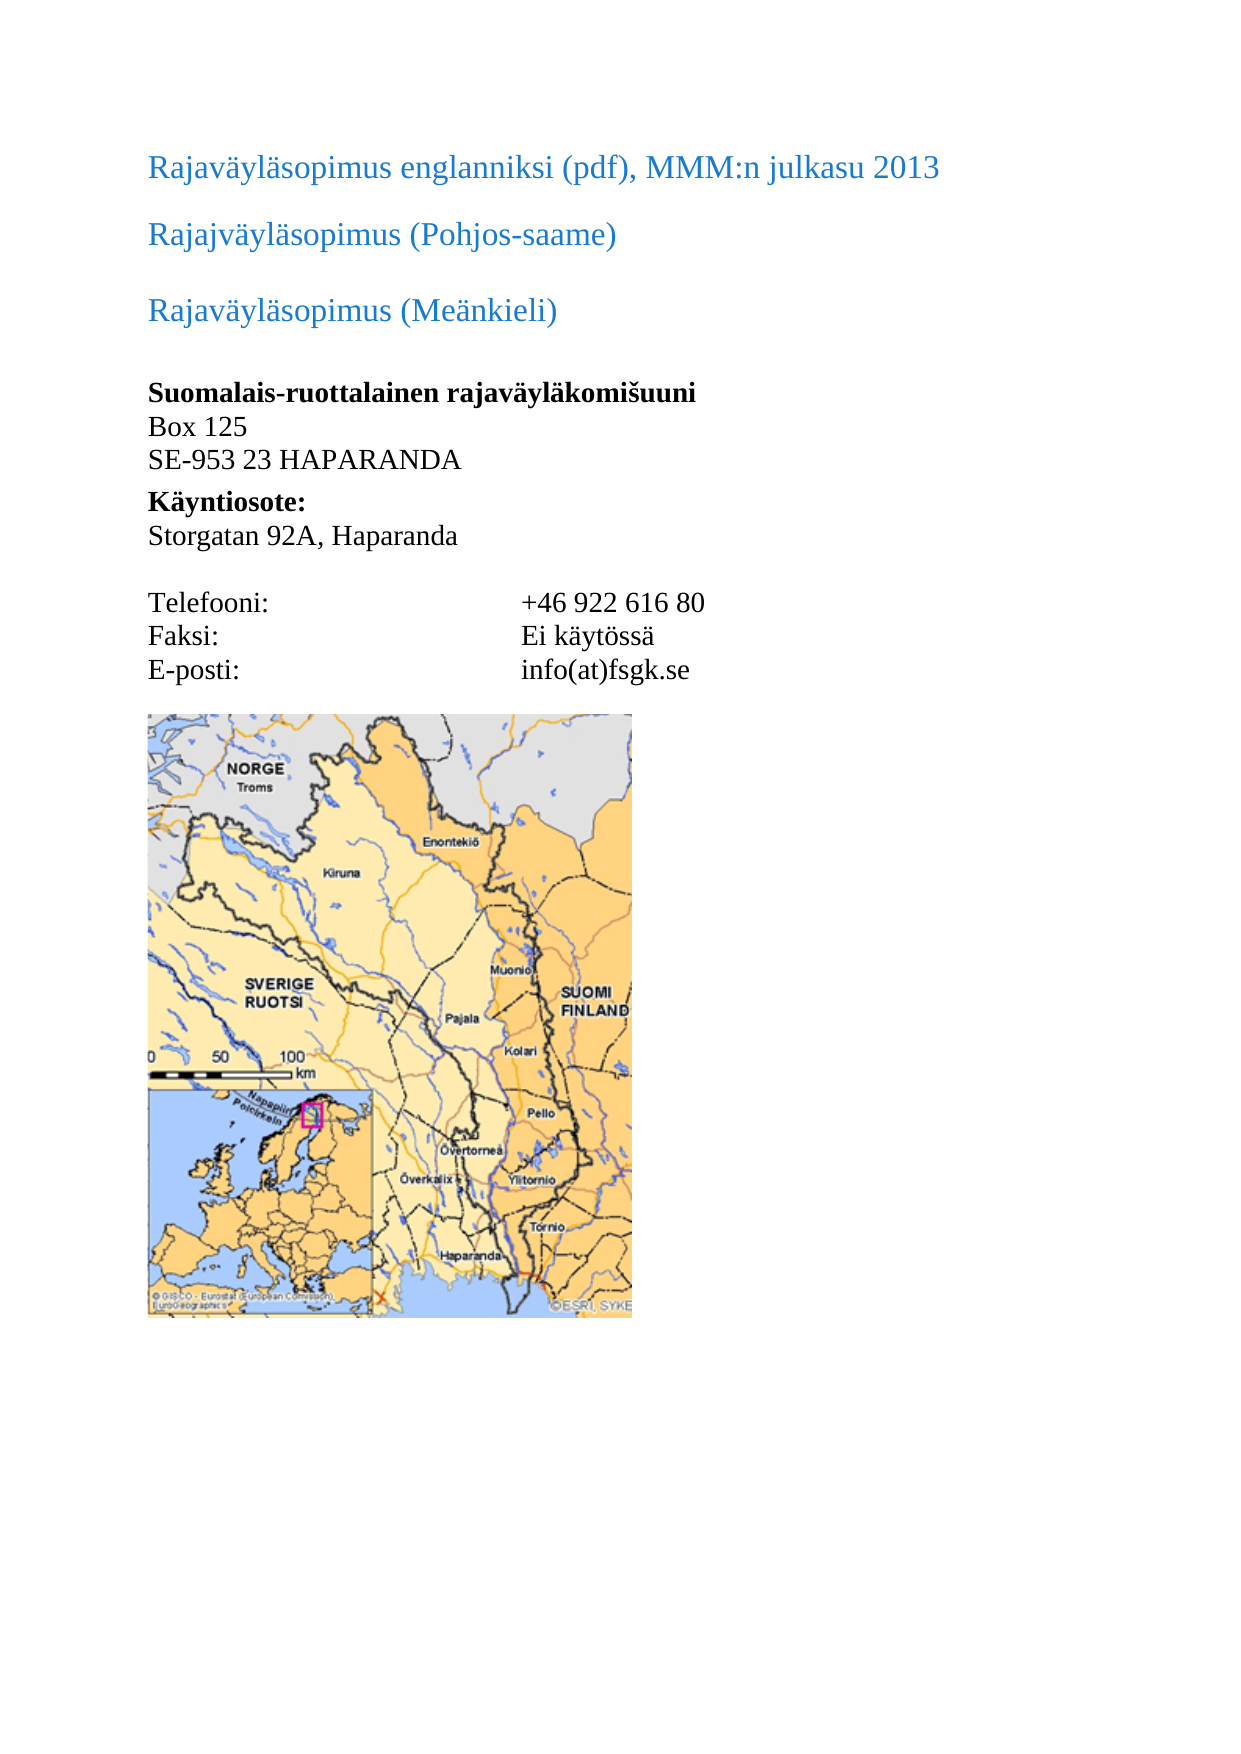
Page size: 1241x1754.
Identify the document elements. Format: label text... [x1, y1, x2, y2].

text ​Storgatan 92A, Haparanda [148, 518, 1093, 551]
table_header +46 922 616 80 [521, 585, 894, 618]
table_cell info(at)fsgk.se [521, 652, 894, 685]
text ​ [148, 551, 1093, 585]
table_cell Faksi: [148, 618, 521, 652]
text ​Box 125 [148, 409, 1093, 442]
text ​SE-953 23 HAPARANDA [148, 442, 1093, 476]
text ​ [148, 685, 1093, 714]
text ​Rajajväyläsopimus (Pohjos-saame) Rajaväyläsopimus (Meänkieli) [148, 214, 1093, 329]
table_header Telefooni: [148, 585, 521, 618]
picture [147, 714, 632, 1318]
text ​Käyntiosote: [148, 476, 1093, 518]
table_cell Ei käytössä [521, 618, 894, 652]
text Suomalais-ruottalainen rajaväyläkomišuuni [148, 367, 1093, 409]
table_cell E-posti: [148, 652, 521, 685]
text Rajaväyläsopimus englanniksi (pdf), MMM:n julkasu 2013 [148, 148, 1093, 214]
